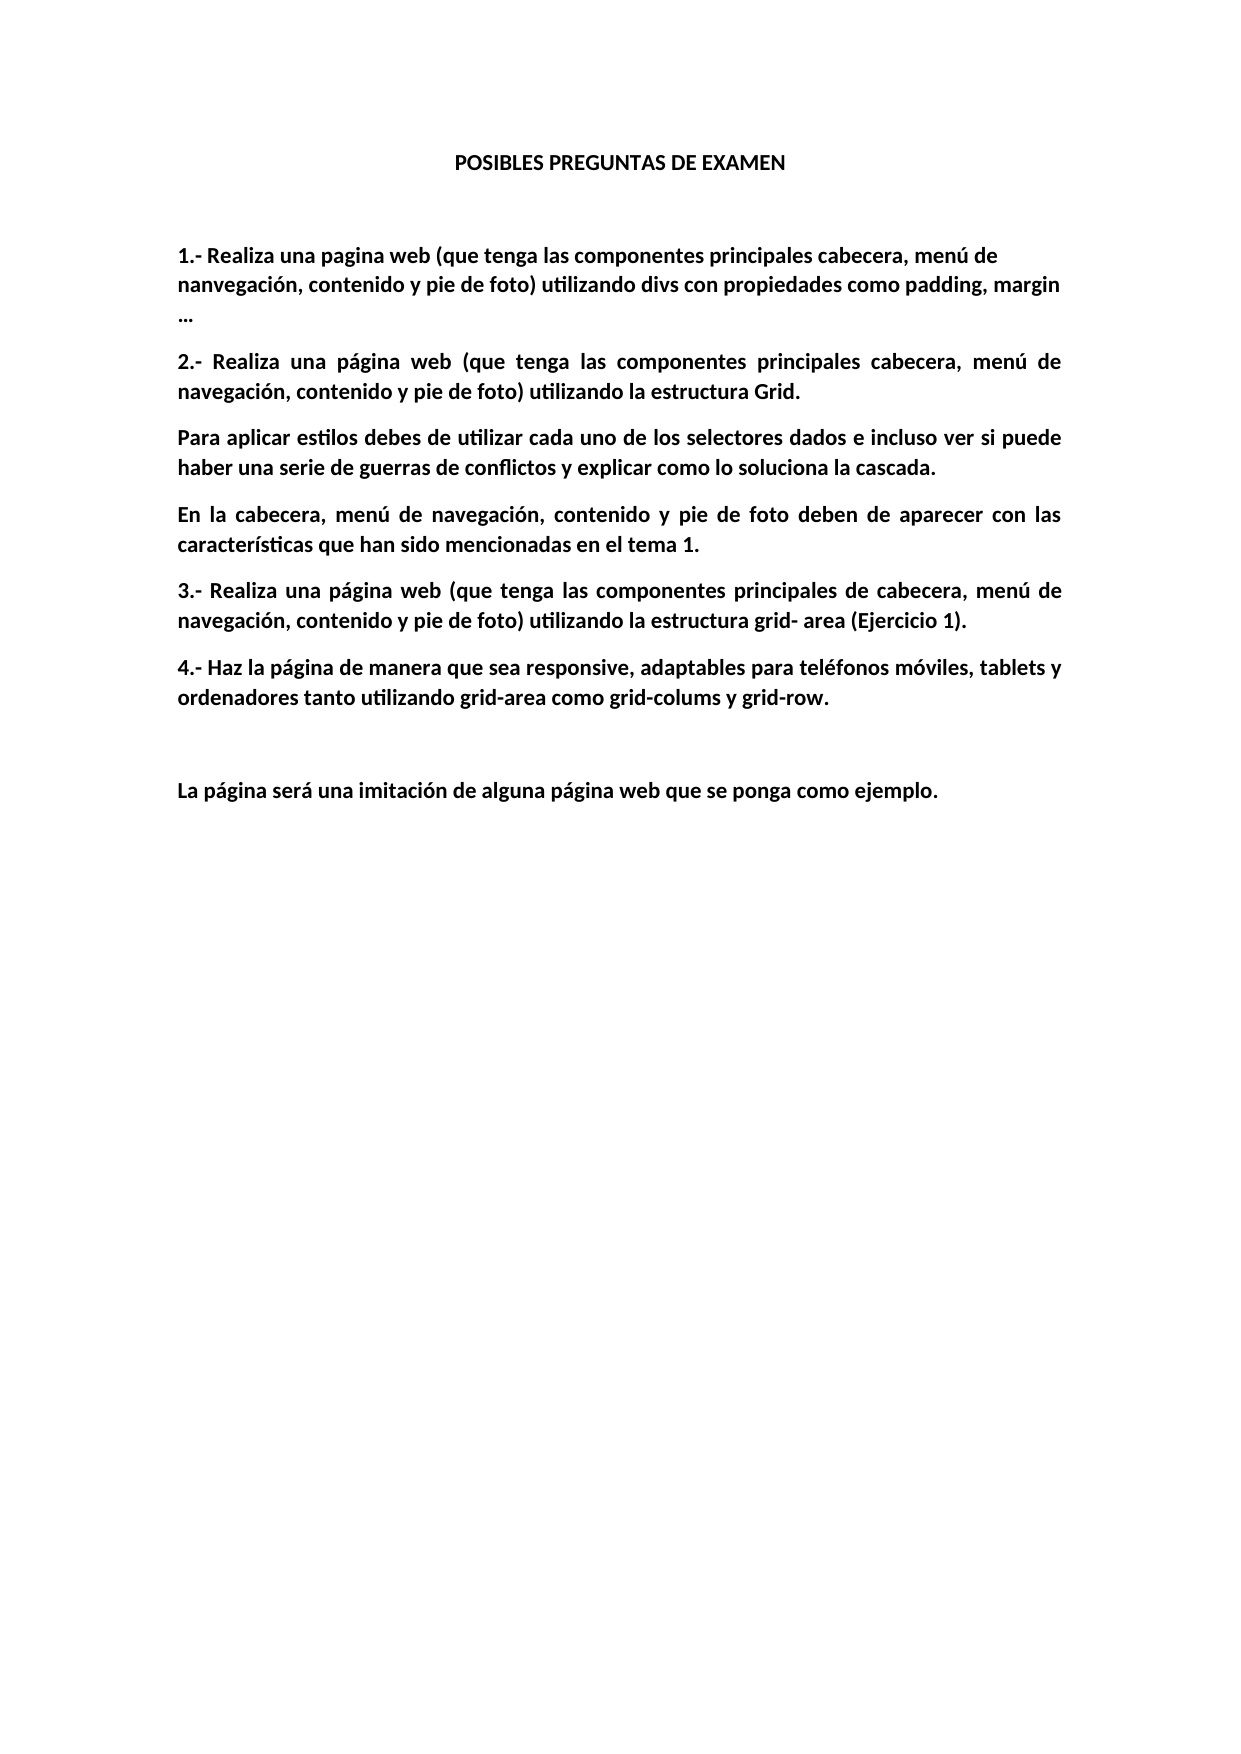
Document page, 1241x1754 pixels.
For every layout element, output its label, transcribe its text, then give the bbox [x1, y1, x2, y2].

text 1.- Realiza una pagina web (que tenga las componentes principales cabecera, menú de nanvegación, contenido y pie de foto) utilizando divs con propiedades como padding, margin … [177, 241, 1063, 328]
text En la cabecera, menú de navegación, contenido y pie de foto deben de aparecer con las características que han sido mencionadas en el tema 1. [177, 500, 1063, 558]
text POSIBLES PREGUNTAS DE EXAMEN [177, 148, 1063, 176]
text 4.- Haz la página de manera que sea responsive, adaptables para teléfonos móviles, tablets y ordenadores tanto utilizando grid-area como grid-colums y grid-row. [177, 653, 1063, 711]
text 3.- Realiza una página web (que tenga las componentes principales de cabecera, menú de navegación, contenido y pie de foto) utilizando la estructura grid- area (Ejercicio 1). [177, 576, 1063, 634]
text La página será una imitación de alguna página web que se ponga como ejemplo. [177, 776, 1063, 804]
text Para aplicar estilos debes de utilizar cada uno de los selectores dados e incluso ver si puede haber una serie de guerras de conflictos y explicar como lo soluciona la cascada. [177, 423, 1063, 481]
text 2.- Realiza una página web (que tenga las componentes principales cabecera, menú de navegación, contenido y pie de foto) utilizando la estructura Grid. [177, 347, 1063, 405]
